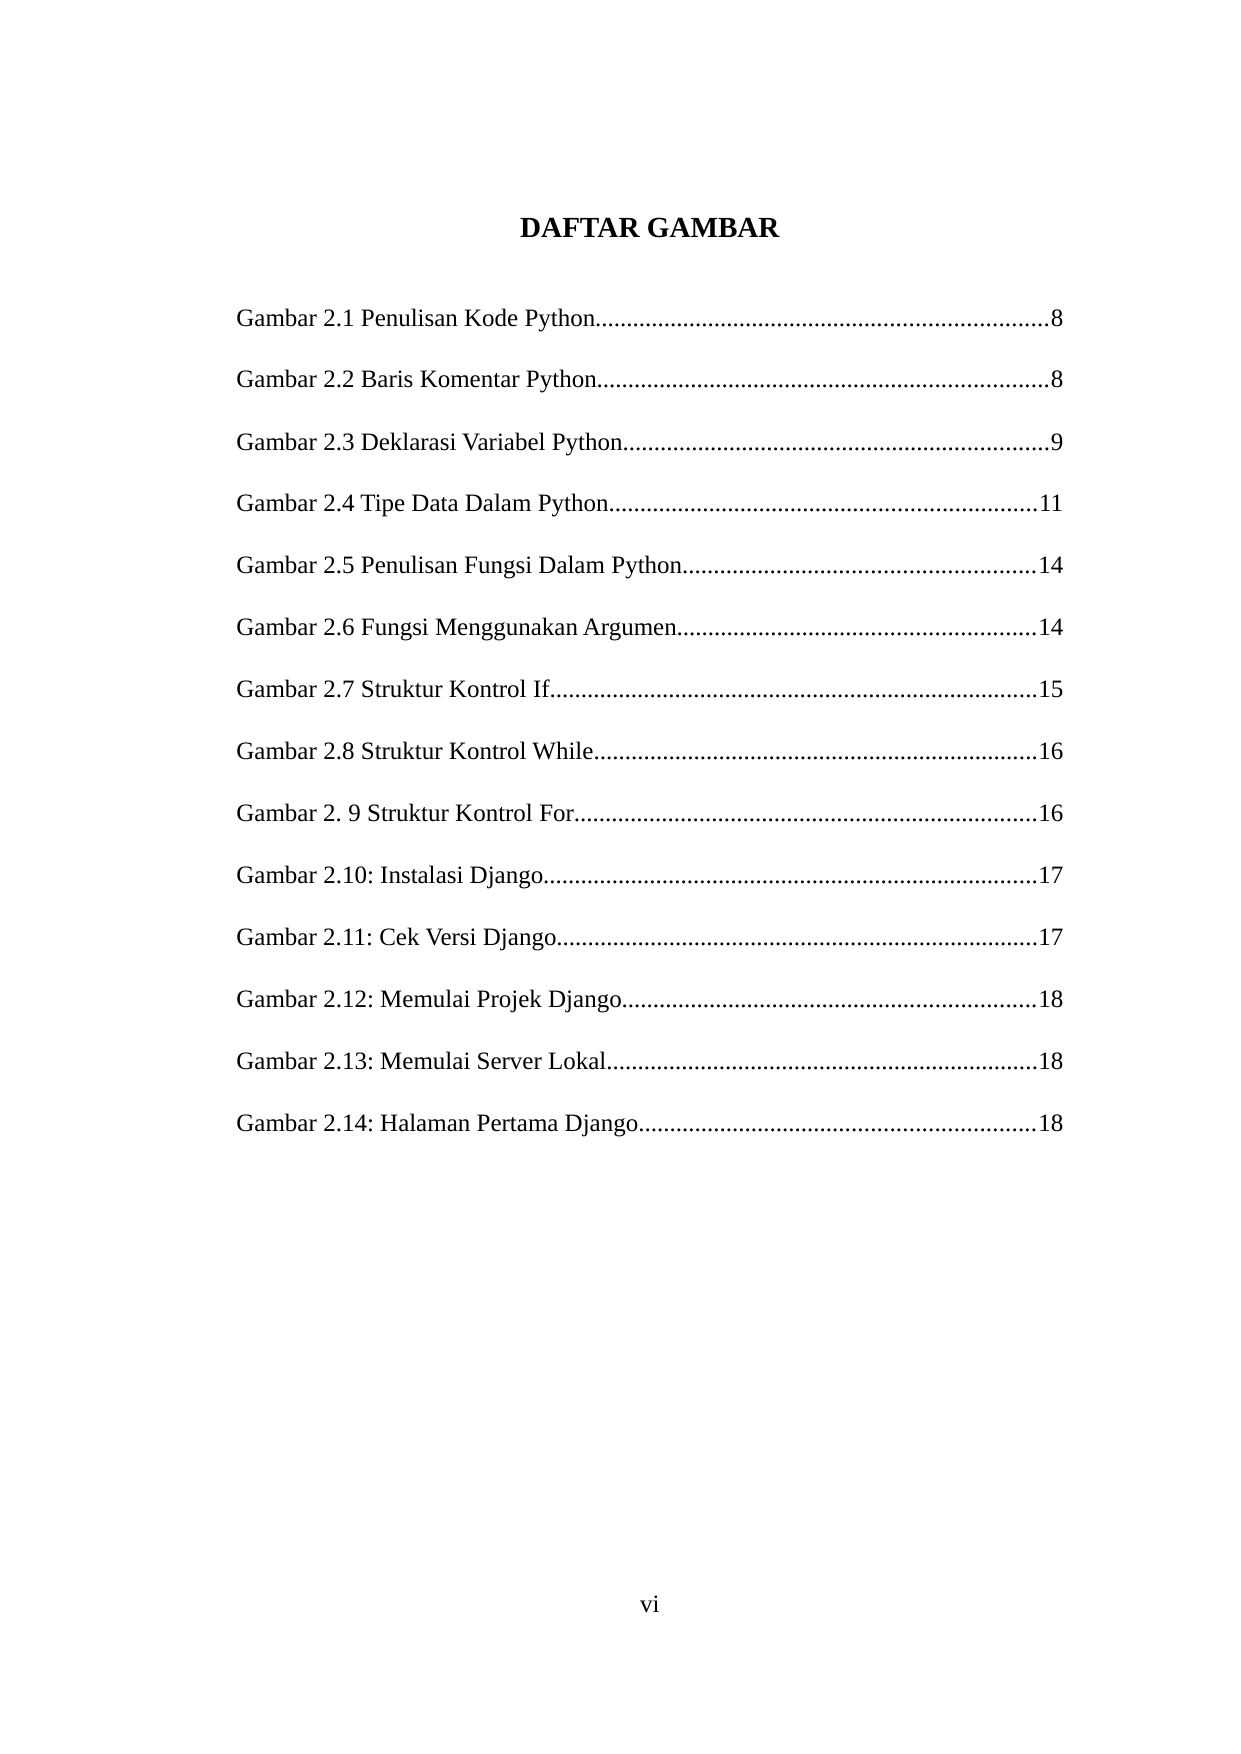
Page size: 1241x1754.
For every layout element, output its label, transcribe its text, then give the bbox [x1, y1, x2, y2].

text Gambar 2.2 Baris Komentar Python 8 [236, 352, 1063, 397]
text Gambar 2.7 Struktur Kontrol If 15 [236, 662, 1063, 707]
text Gambar 2.13: Memulai Server Lokal 18 [236, 1034, 1063, 1078]
text Gambar 2.3 Deklarasi Variabel Python 9 [236, 414, 1063, 459]
text Gambar 2. 9 Struktur Kontrol For 16 [236, 786, 1063, 831]
text Gambar 2.11: Cek Versi Django 17 [236, 910, 1063, 954]
text Gambar 2.4 Tipe Data Dalam Python 11 [236, 476, 1063, 521]
text Gambar 2.1 Penulisan Kode Python 8 [236, 291, 1063, 335]
text Gambar 2.14: Halaman Pertama Django 18 [236, 1096, 1063, 1141]
text Gambar 2.12: Memulai Projek Django 18 [236, 972, 1063, 1017]
subtitle DAFTAR GAMBAR [236, 202, 1063, 246]
text Gambar 2.10: Instalasi Django 17 [236, 848, 1063, 893]
text Gambar 2.5 Penulisan Fungsi Dalam Python 14 [236, 538, 1063, 583]
text Gambar 2.6 Fungsi Menggunakan Argumen 14 [236, 600, 1063, 645]
text Gambar 2.8 Struktur Kontrol While 16 [236, 724, 1063, 769]
